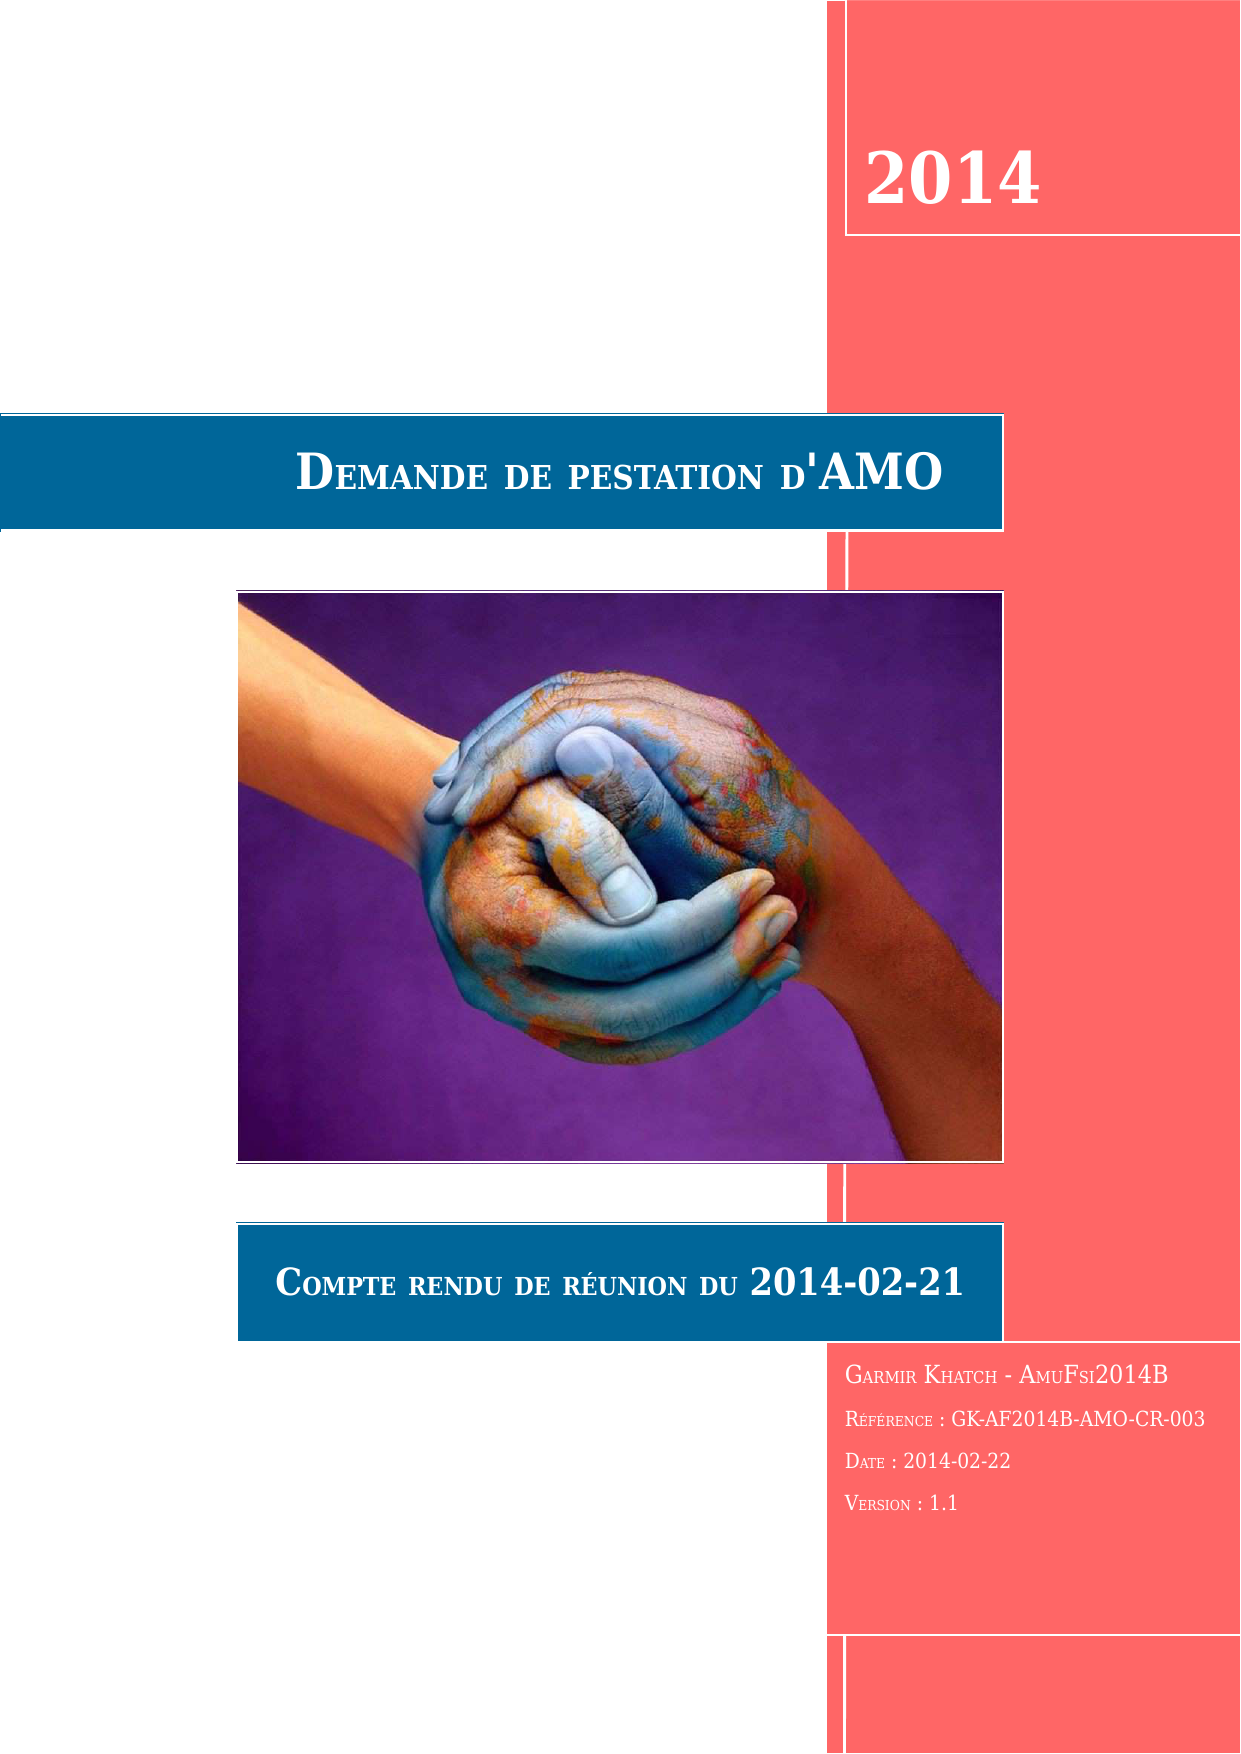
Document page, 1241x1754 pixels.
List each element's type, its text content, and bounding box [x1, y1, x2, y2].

title Compte rendu de réunion du 2014-02-21 [238, 1260, 1002, 1304]
text Référence : GK-AF2014B-AMO-CR-003 [844, 1407, 1222, 1431]
text Date : 2014-02-22 [844, 1449, 1222, 1473]
text Version : 1.1 [844, 1491, 1222, 1515]
picture [238, 593, 1002, 1161]
text Garmir Khatch - AmuFsi2014B [844, 1360, 1222, 1389]
title 2014 [864, 137, 1222, 220]
title Demande de pestation d'AMO [236, 442, 1002, 501]
